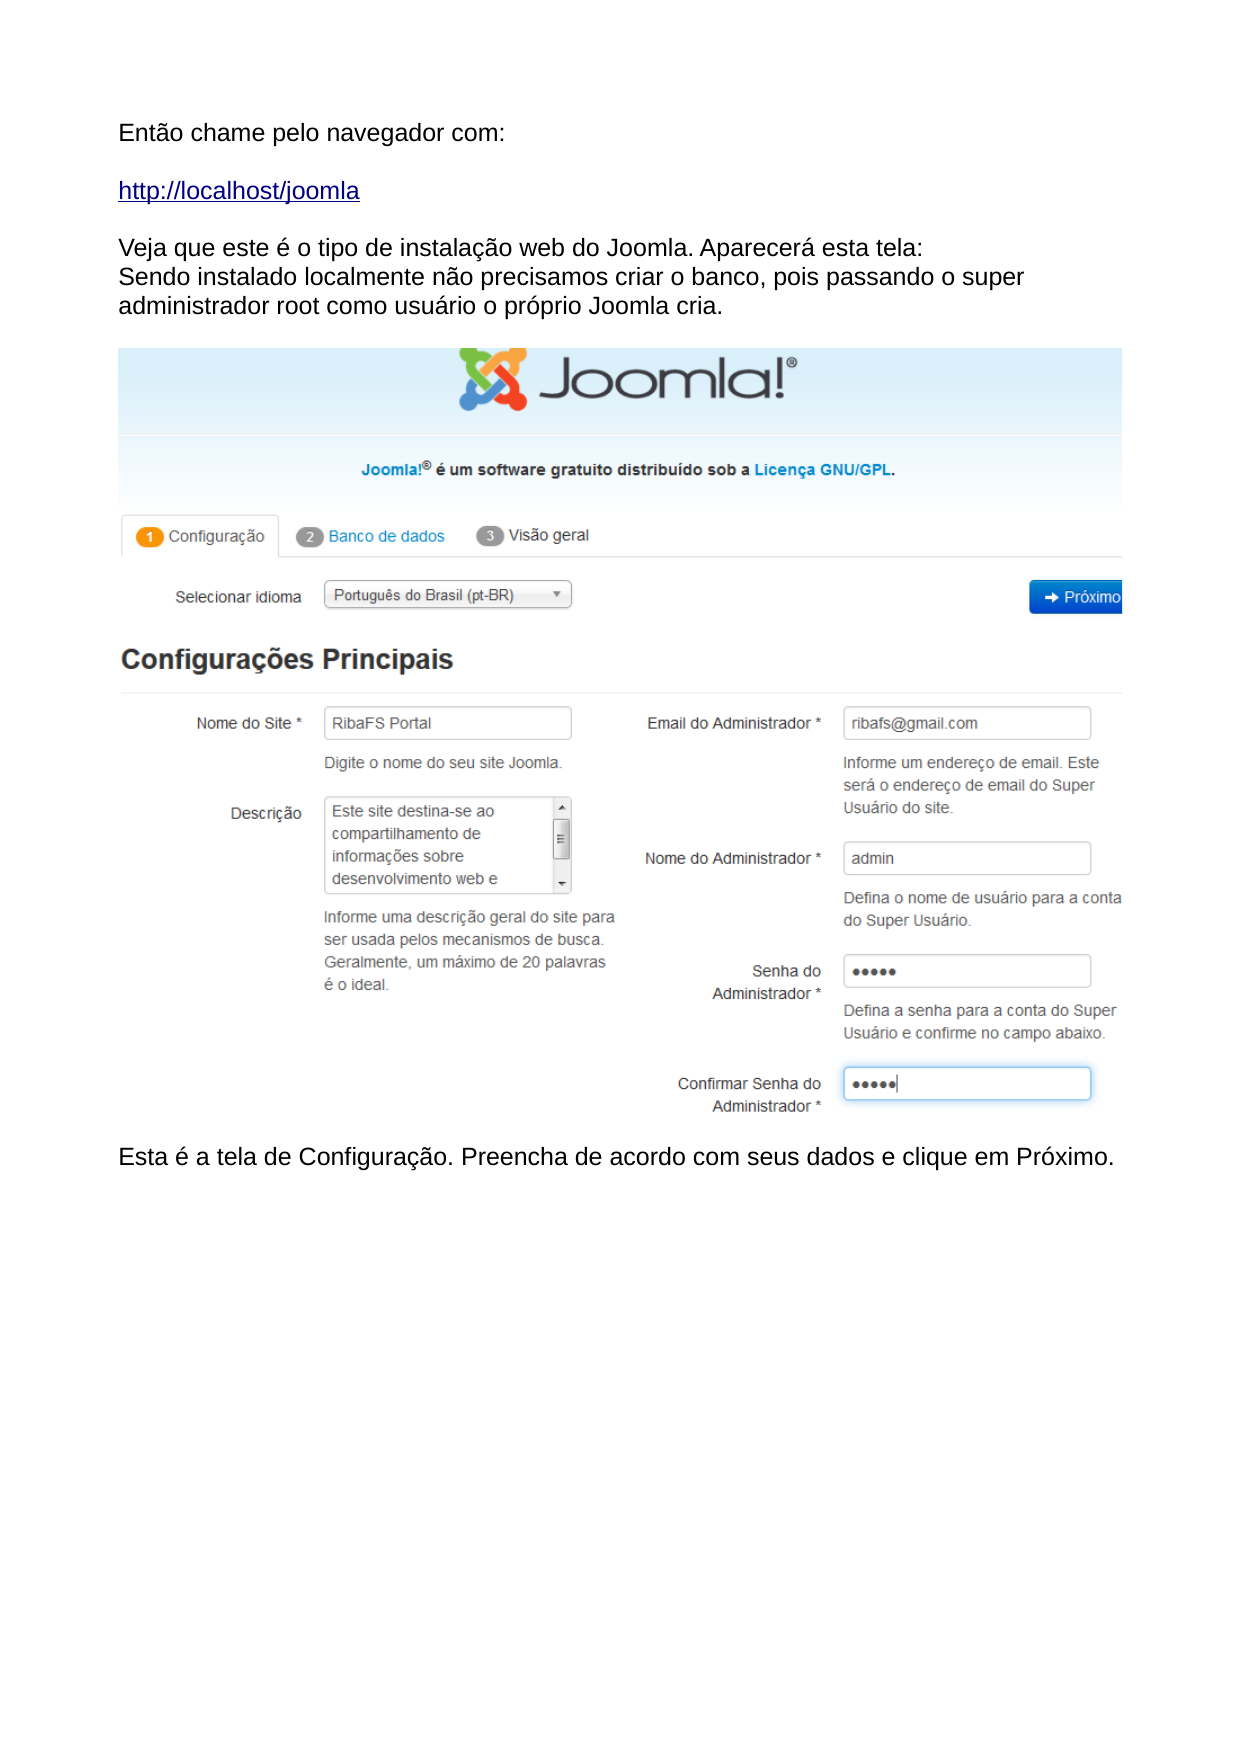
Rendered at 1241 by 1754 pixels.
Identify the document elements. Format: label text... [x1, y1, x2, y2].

text Sendo instalado localmente não precisamos criar o banco, pois passando o super administrador root como usuário o próprio Joomla cria. [118, 262, 1122, 319]
picture [118, 348, 1123, 1114]
text Esta é a tela de Configuração. Preencha de acordo com seus dados e clique em Próximo. [118, 1142, 1122, 1171]
text Veja que este é o tipo de instalação web do Joomla. Aparecerá esta tela: [118, 233, 1122, 262]
text Então chame pelo navegador com: [118, 118, 1122, 147]
text http://localhost/joomla [118, 176, 1122, 204]
